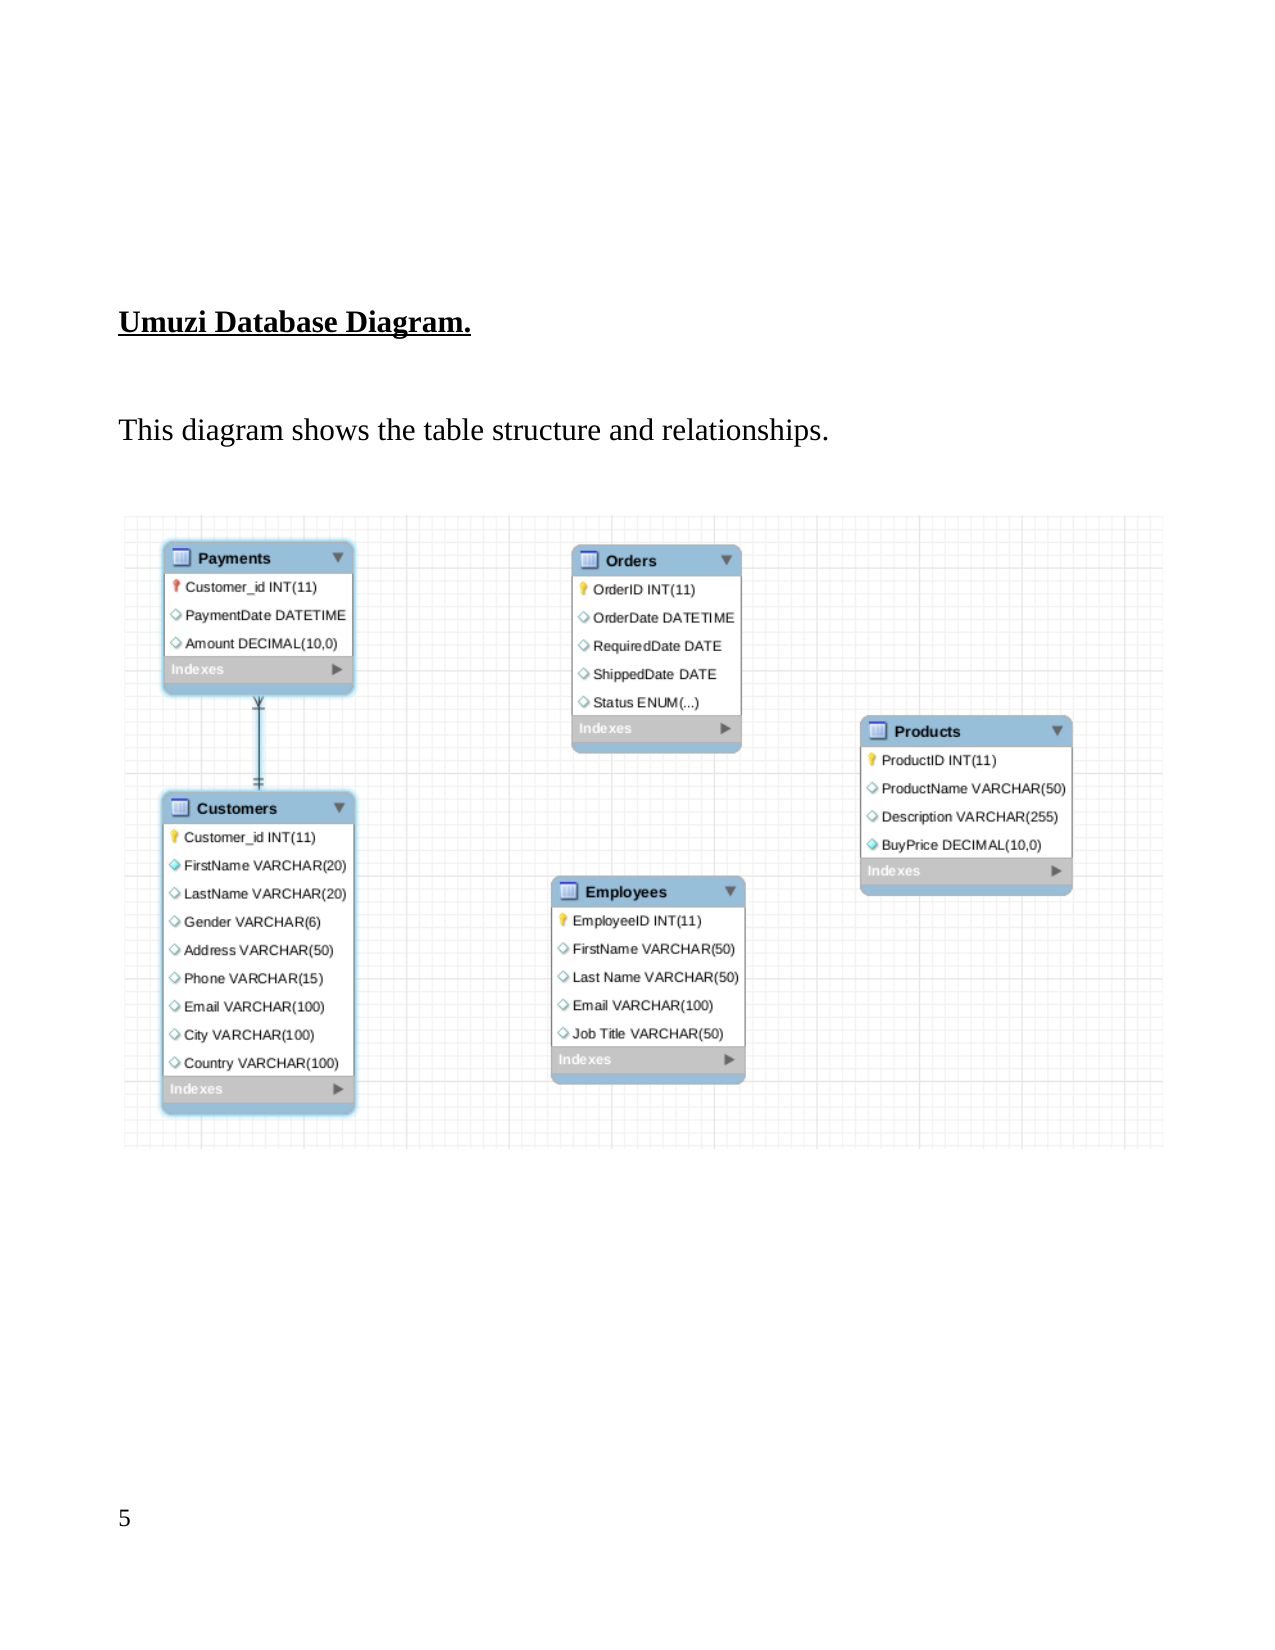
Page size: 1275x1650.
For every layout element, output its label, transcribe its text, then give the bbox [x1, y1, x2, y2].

picture [124, 515, 1164, 1149]
text This diagram shows the table structure and relationships. [118, 411, 1157, 447]
text Umuzi Database Diagram. [118, 303, 1157, 339]
